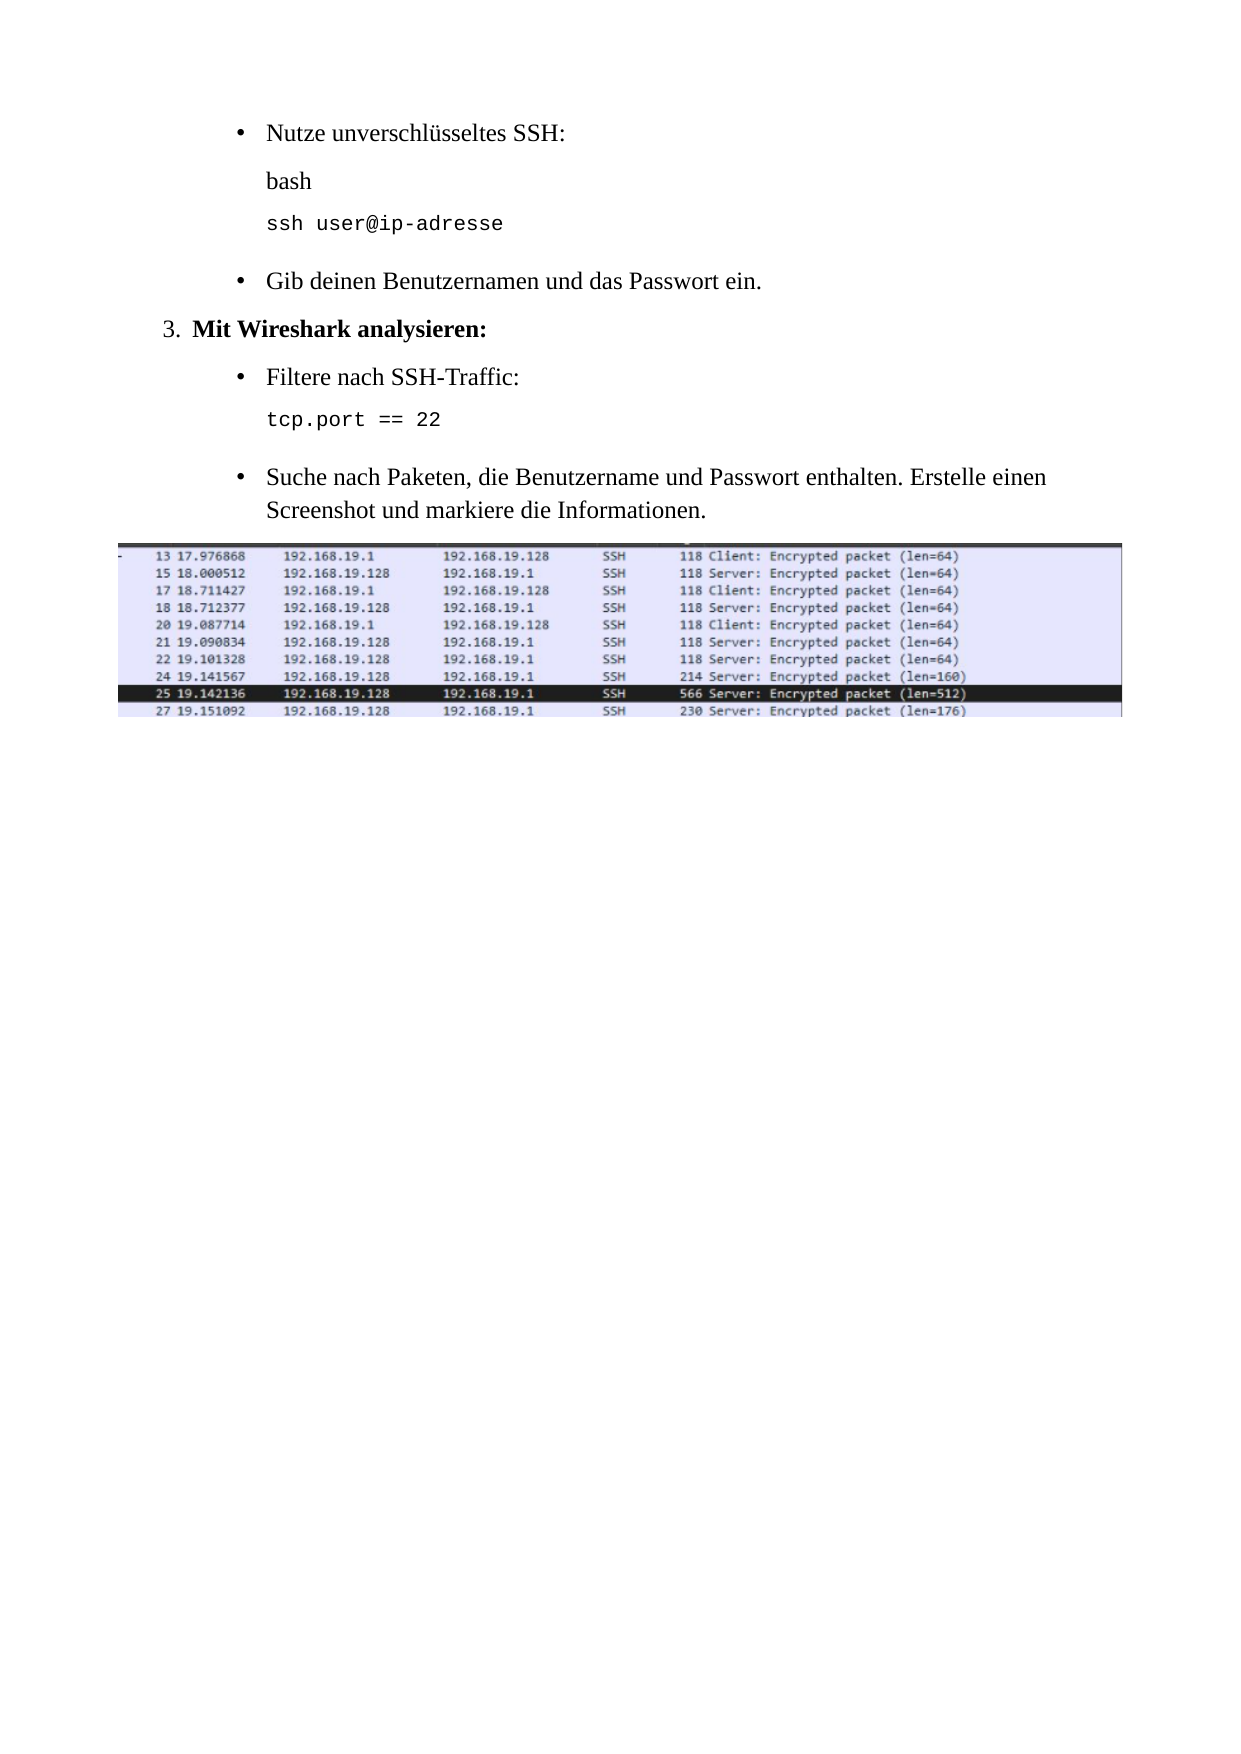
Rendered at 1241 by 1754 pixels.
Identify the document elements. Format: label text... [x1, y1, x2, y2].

picture [118, 543, 1123, 717]
list tcp.port == 22 [236, 409, 1122, 433]
list ssh user@ip-adresse [236, 213, 1122, 237]
list Suche nach Paketen, die Benutzername und Passwort enthalten. Erstelle einen Screenshot und markiere die Informationen. [236, 462, 1122, 524]
list Mit Wireshark analysieren: [162, 314, 1122, 343]
list Filtere nach SSH-Traffic: [236, 362, 1122, 390]
list Nutze unverschlüsseltes SSH: [236, 118, 1122, 147]
list Gib deinen Benutzernamen und das Passwort ein. [236, 266, 1122, 295]
list bash [236, 166, 1122, 194]
